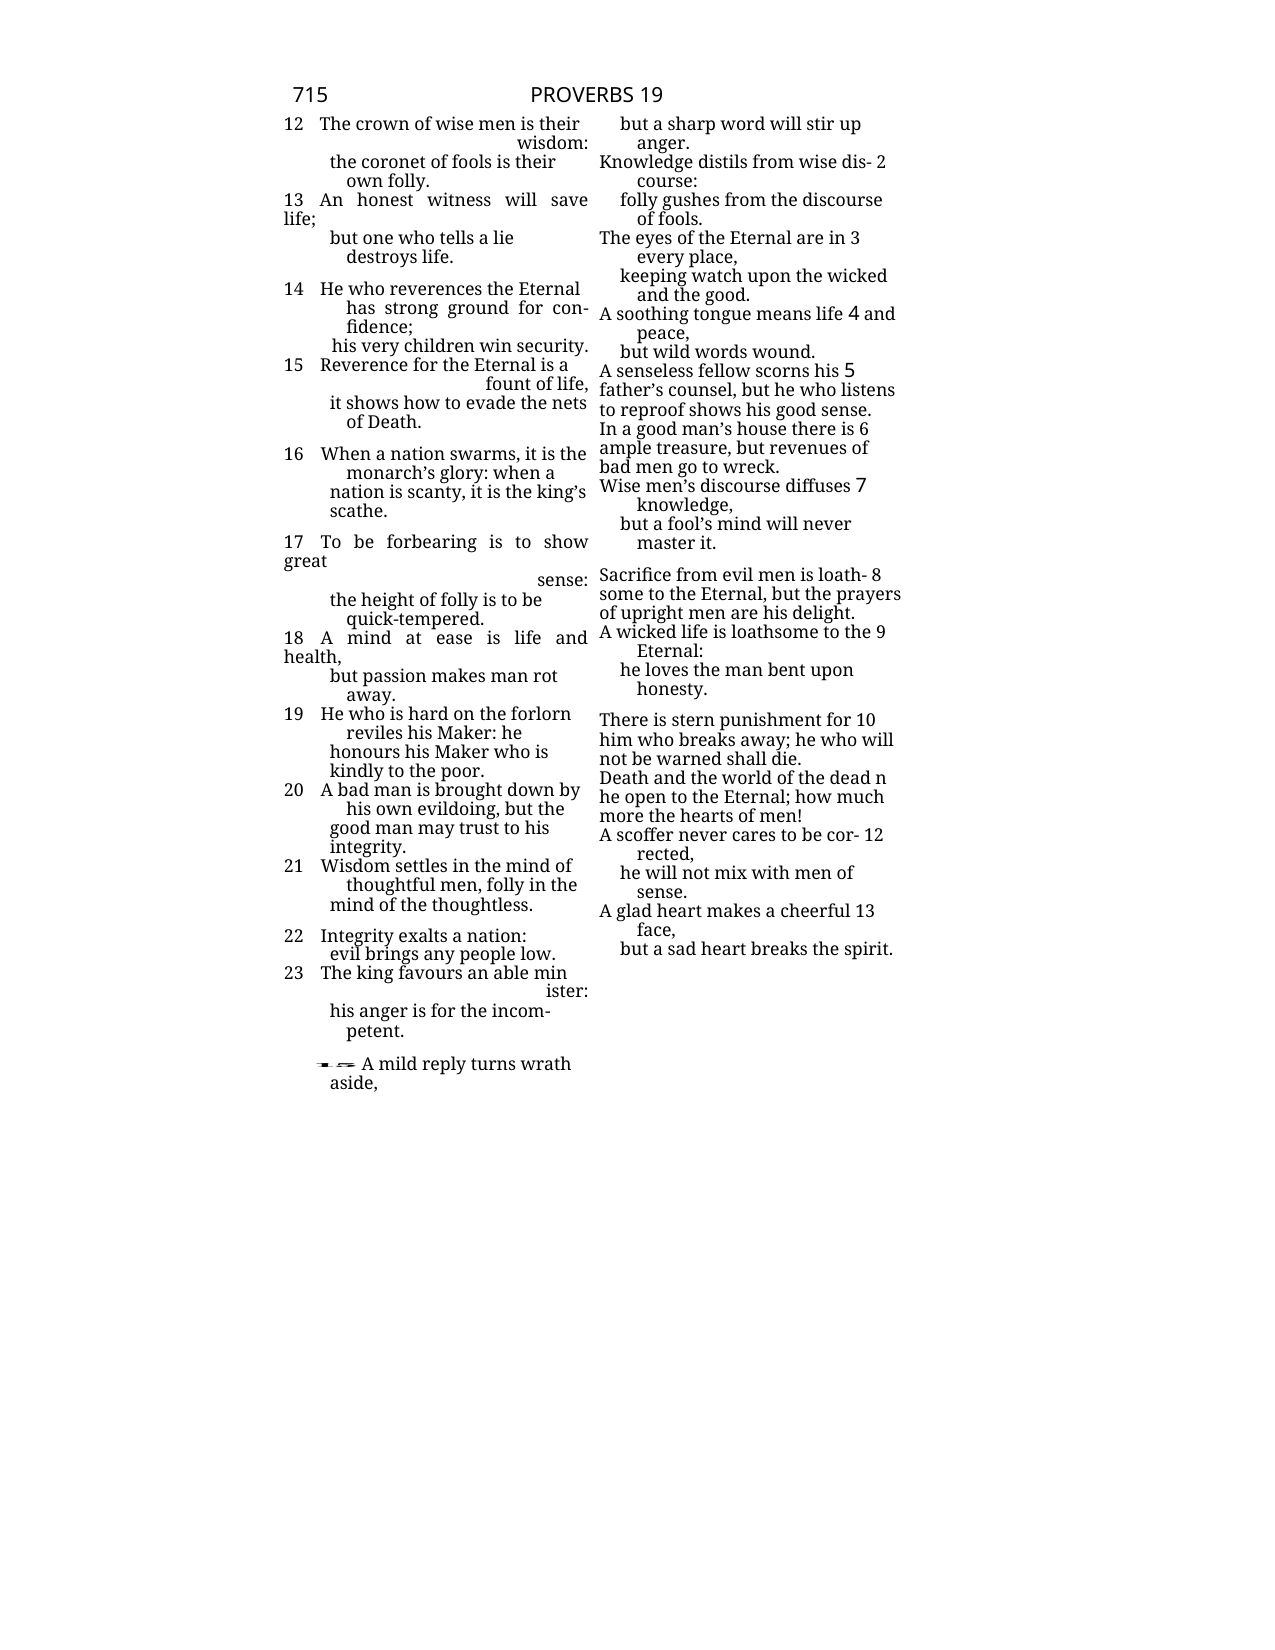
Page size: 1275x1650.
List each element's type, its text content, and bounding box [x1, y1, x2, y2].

text his very children win security. [284, 337, 588, 356]
text monarch’s glory: when a nation is scanty, it is the king’s scathe. [329, 464, 588, 521]
text A soothing tongue means life 4 and peace, [599, 305, 904, 343]
list He who is hard on the forlorn [284, 705, 588, 724]
list He who reverences the Eternal [284, 280, 588, 299]
list Wisdom settles in the mind of [284, 858, 588, 877]
text wisdom: [284, 134, 588, 153]
text his anger is for the incom­petent. [329, 1001, 588, 1041]
text evil brings any people low. [329, 946, 588, 964]
text In a good man’s house there is 6 ample treasure, but revenues of bad men go to wreck. [599, 420, 904, 477]
text A mild reply turns wrath aside, [284, 1054, 588, 1093]
text keeping watch upon the wicked and the good. [620, 267, 904, 305]
list The king favours an able min­ [284, 964, 588, 983]
list A mind at ease is life and health, [284, 629, 588, 667]
text but passion makes man rot away. [329, 667, 588, 705]
text The eyes of the Eternal are in 3 every place, [599, 229, 904, 267]
text Wise men’s discourse diffuses 7 knowledge, [599, 477, 904, 515]
list Integrity exalts a nation: [284, 928, 588, 946]
text has strong ground for con­fidence; [346, 299, 588, 337]
text folly gushes from the discourse of fools. [620, 191, 904, 229]
text Death and the world of the dead n he open to the Eternal; how much more the hearts of men! [599, 769, 904, 826]
text thoughtful men, folly in the mind of the thoughtless. [329, 877, 588, 915]
text the coronet of fools is their own folly. [329, 153, 588, 191]
list An honest witness will save life; [284, 191, 588, 229]
picture [316, 1063, 356, 1067]
list A bad man is brought down by [284, 781, 588, 800]
text Knowledge distils from wise dis- 2 course: [599, 153, 904, 191]
text his own evildoing, but the good man may trust to his integrity. [329, 800, 588, 858]
text ister: [284, 983, 588, 1001]
list The crown of wise men is their [284, 115, 588, 134]
text There is stern punishment for 10 him who breaks away; he who will not be warned shall die. [599, 712, 904, 769]
text the height of folly is to be quick-tempered. [329, 591, 588, 629]
text he loves the man bent upon honesty. [620, 661, 904, 699]
text Sacrifice from evil men is loath- 8 some to the Eternal, but the prayers of upright men are his delight. [599, 566, 904, 623]
text it shows how to evade the nets of Death. [329, 394, 588, 432]
text A glad heart makes a cheerful 13 face, [599, 902, 904, 940]
text he will not mix with men of sense. [620, 864, 904, 902]
text A senseless fellow scorns his 5 father’s counsel, but he who listens to reproof shows his good sense. [599, 363, 904, 420]
text A scoffer never cares to be cor- 12 rected, [599, 826, 904, 864]
list To be forbearing is to show great [284, 533, 588, 572]
text but wild words wound. [620, 343, 904, 363]
list Reverence for the Eternal is a [284, 356, 588, 375]
text reviles his Maker: he honours his Maker who is kindly to the poor. [329, 724, 588, 781]
text fount of life, [284, 375, 588, 394]
text but a fool’s mind will never master it. [620, 515, 904, 553]
list When a nation swarms, it is the [284, 445, 588, 464]
text sense: [284, 572, 588, 591]
text but one who tells a lie destroys life. [329, 229, 588, 267]
text but a sad heart breaks the spirit. [620, 940, 904, 959]
text but a sharp word will stir up anger. [620, 115, 904, 153]
text A wicked life is loathsome to the 9 Eternal: [599, 623, 904, 661]
